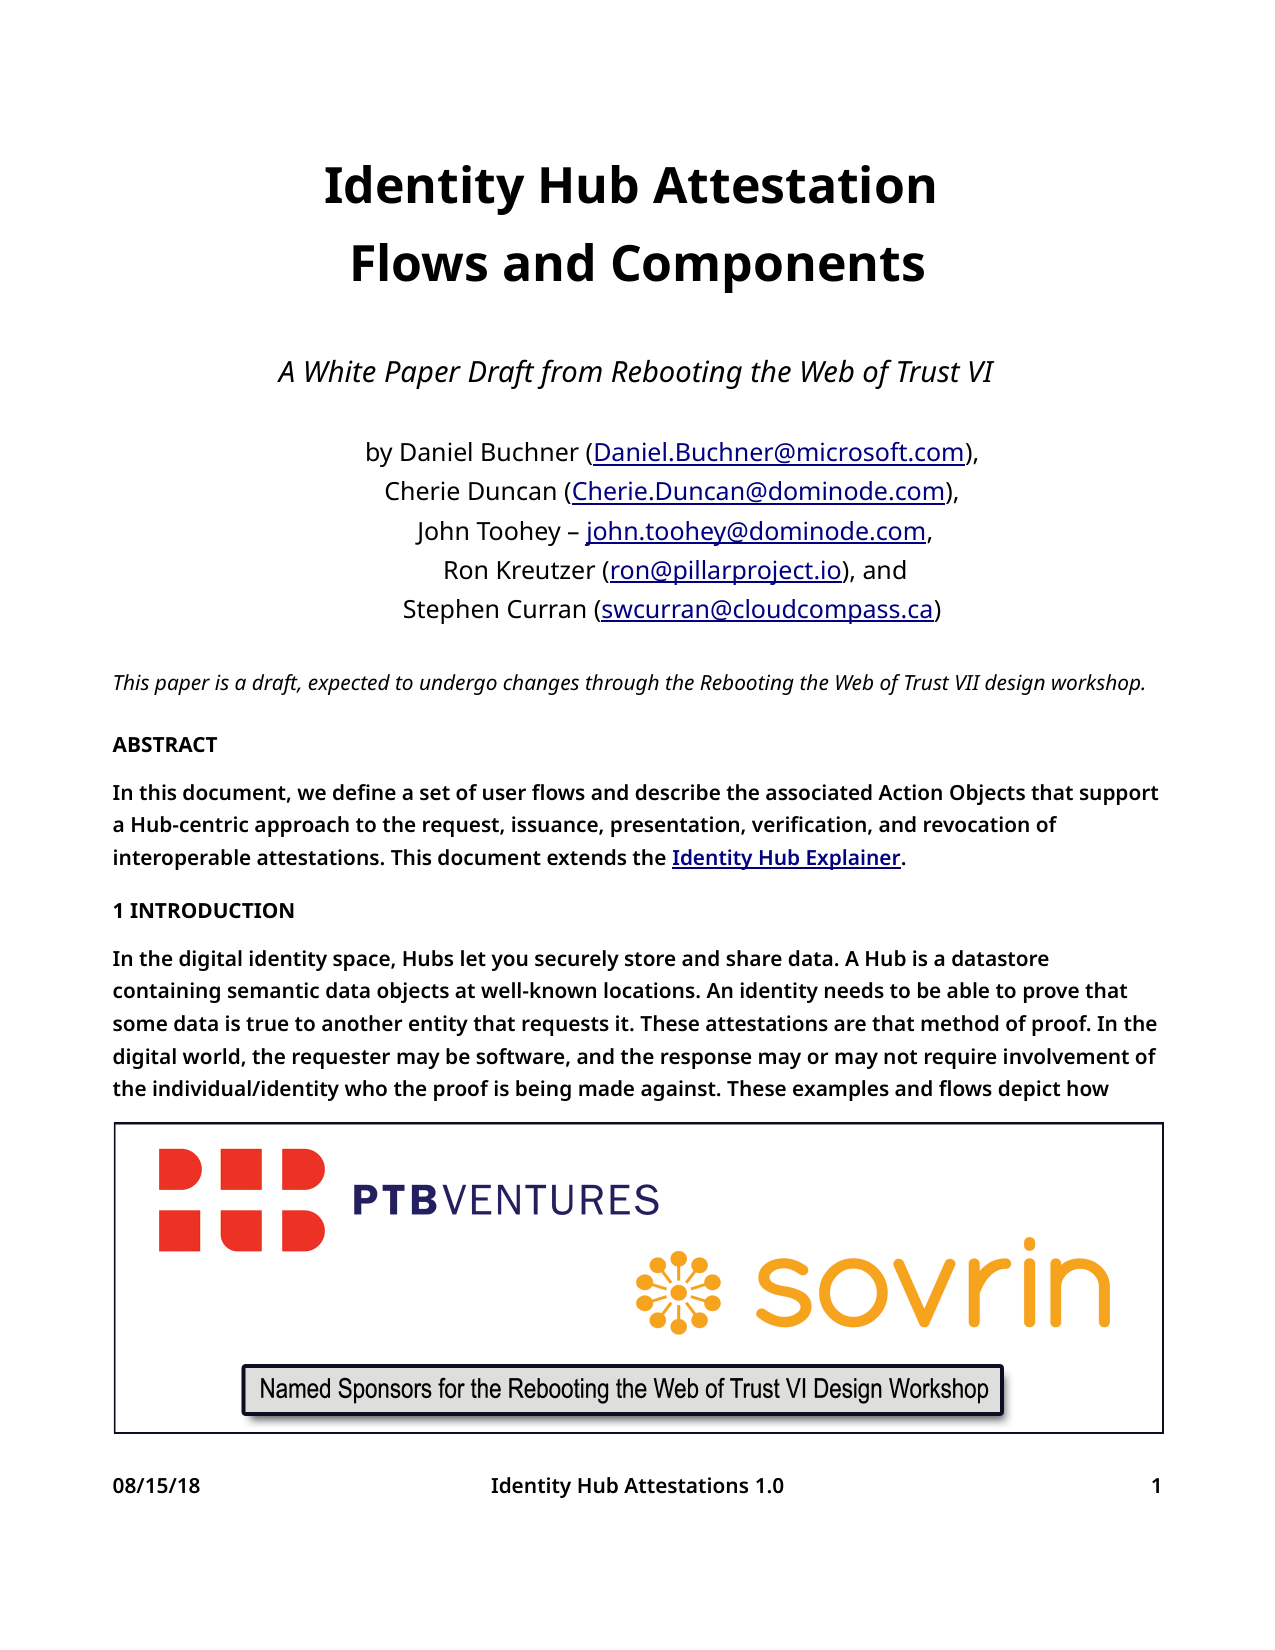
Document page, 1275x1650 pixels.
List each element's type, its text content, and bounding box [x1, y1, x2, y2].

subtitle 1 Introduction [112, 896, 1162, 925]
text In the digital identity space, Hubs let you securely store and share data. A Hub is a datastore containing semantic data objects at well-known locations. An identity needs to be able to prove that some data is true to another entity that requests it. These attestations are that method of proof. In the digital world, the requester may be software, and the response may or may not require involvement of the individual/identity who the proof is being made against. These examples and flows depict how [112, 944, 1162, 1103]
text In this document, we define a set of user flows and describe the associated Action Objects that support a Hub-centric approach to the request, issuance, presentation, verification, and revocation of interoperable attestations. This document extends the Identity Hub Explainer. [112, 778, 1162, 871]
subtitle by Daniel Buchner (Daniel.Buchner@microsoft.com), Cherie Duncan (Cherie.Duncan@dominode.com), John Toohey – john.toohey@dominode.com, Ron Kreutzer (ron@pillarproject.io), and Stephen Curran (swcurran@cloudcompass.ca) [150, 435, 1162, 626]
subtitle Identity Hub Attestation Flows and Components [112, 150, 1162, 296]
text This paper is a draft, expected to undergo changes through the Rebooting the Web of Trust VII design workshop. [112, 668, 1162, 697]
subtitle A White Paper Draft from Rebooting the Web of Trust VI [112, 352, 1162, 391]
picture [113, 1122, 1164, 1434]
subtitle Abstract [112, 730, 1162, 759]
